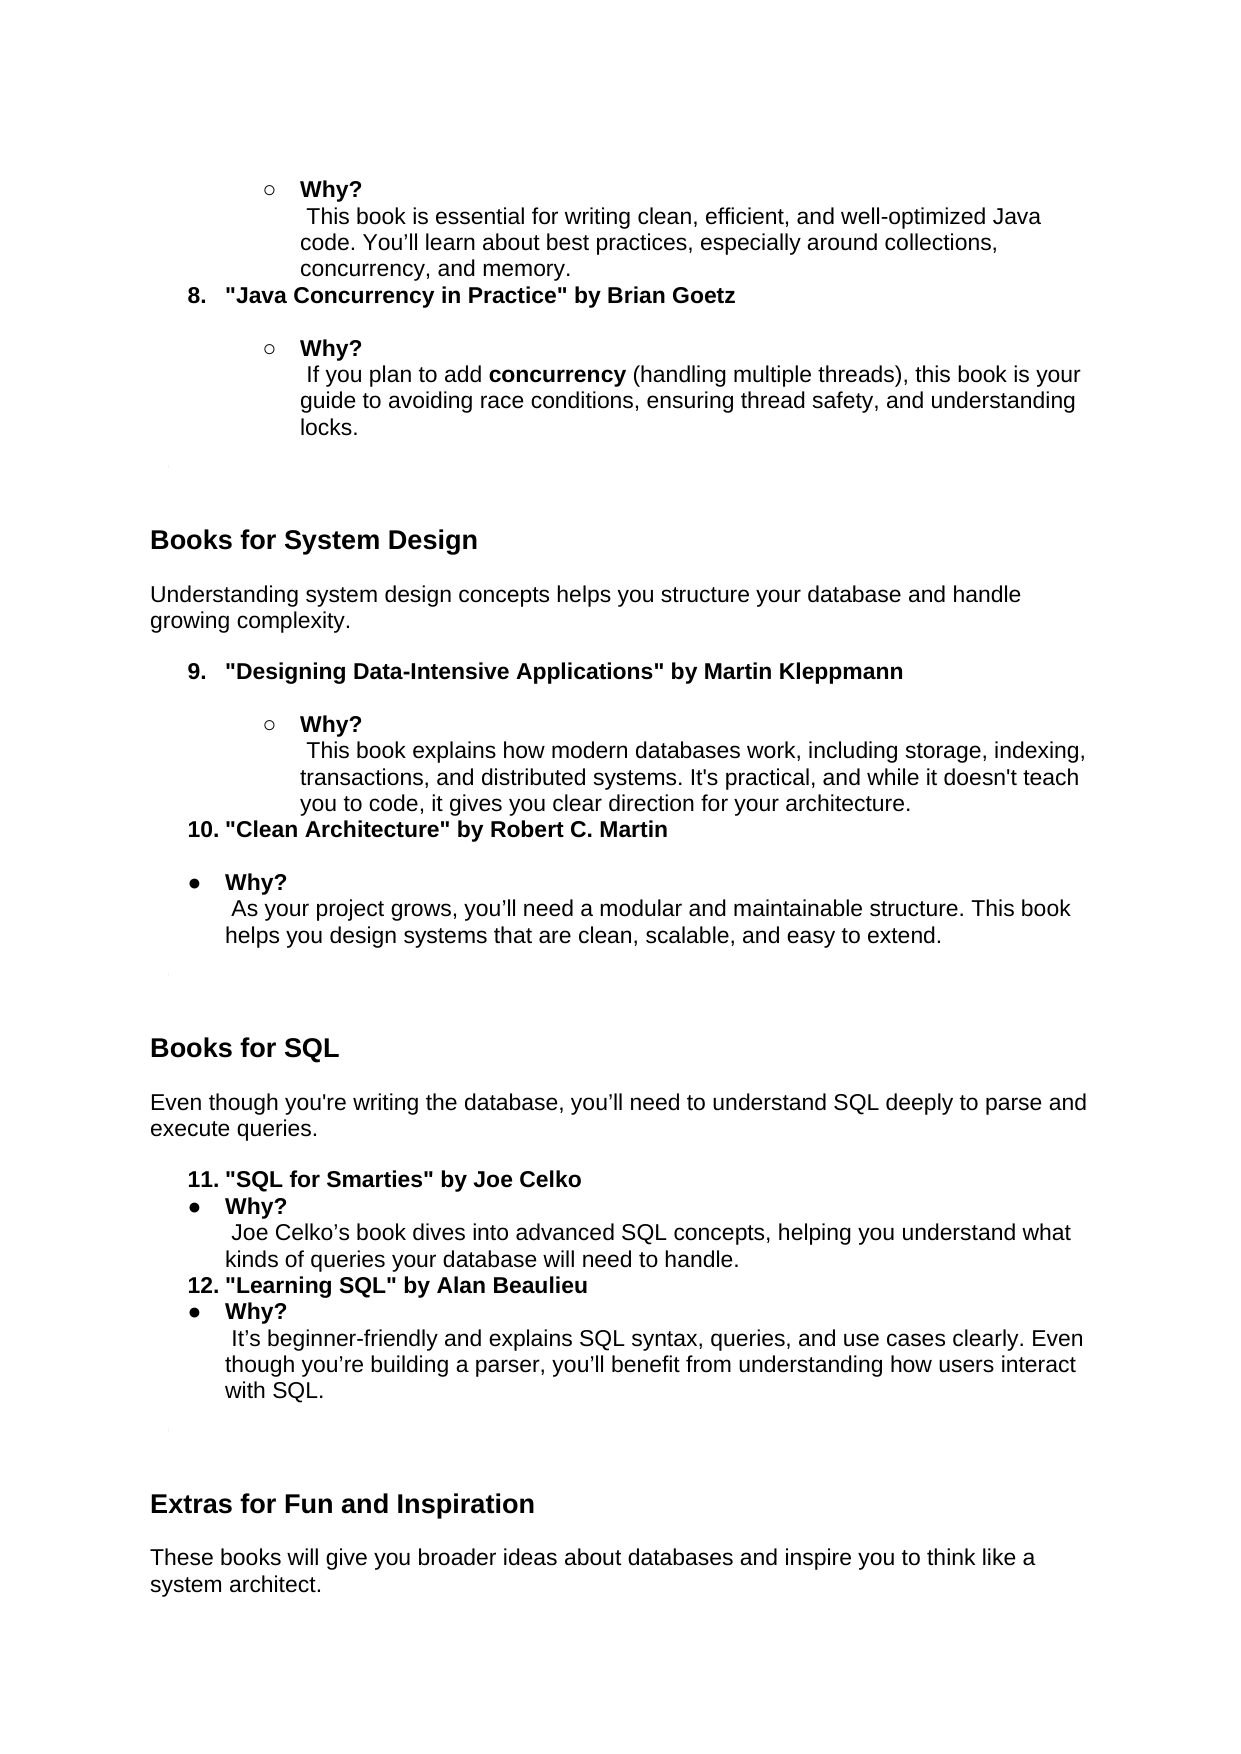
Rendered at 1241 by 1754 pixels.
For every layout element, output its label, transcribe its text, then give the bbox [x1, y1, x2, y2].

list "Learning SQL" by Alan Beaulieu [187, 1272, 1090, 1298]
text These books will give you broader ideas about databases and inspire you to think like a system architect. [150, 1544, 1090, 1597]
list Why? This book is essential for writing clean, efficient, and well-optimized Java code. You’ll learn about best practices, especially around collections, concurrency, and memory. [262, 176, 1090, 282]
list "Java Concurrency in Practice" by Brian Goetz [187, 282, 1090, 334]
list Why? If you plan to add concurrency (handling multiple threads), this book is your guide to avoiding race conditions, ensuring thread safety, and understanding locks. [262, 334, 1090, 440]
list Why? This book explains how modern databases work, including storage, indexing, transactions, and distributed systems. It's practical, and while it doesn't teach you to code, it gives you clear direction for your architecture. [262, 711, 1090, 816]
text Understanding system design concepts helps you structure your database and handle growing complexity. [150, 581, 1090, 633]
list "Clean Architecture" by Robert C. Martin [187, 816, 1090, 869]
list Why? As your project grows, you’ll need a modular and maintainable structure. This book helps you design systems that are clean, scalable, and easy to extend. [187, 869, 1090, 948]
text Even though you're writing the database, you’ll need to understand SQL deeply to parse and execute queries. [150, 1089, 1090, 1141]
subtitle Extras for Fun and Inspiration [150, 1488, 1090, 1519]
list Why? It’s beginner-friendly and explains SQL syntax, queries, and use cases clearly. Even though you’re building a parser, you’ll benefit from understanding how users interact with SQL. [187, 1298, 1090, 1404]
list "Designing Data-Intensive Applications" by Martin Kleppmann [187, 658, 1090, 711]
list "SQL for Smarties" by Joe Celko [187, 1166, 1090, 1193]
subtitle Books for SQL [150, 1032, 1090, 1064]
list Why? Joe Celko’s book dives into advanced SQL concepts, helping you understand what kinds of queries your database will need to handle. [187, 1193, 1090, 1272]
subtitle Books for System Design [150, 524, 1090, 556]
list [187, 150, 1090, 176]
